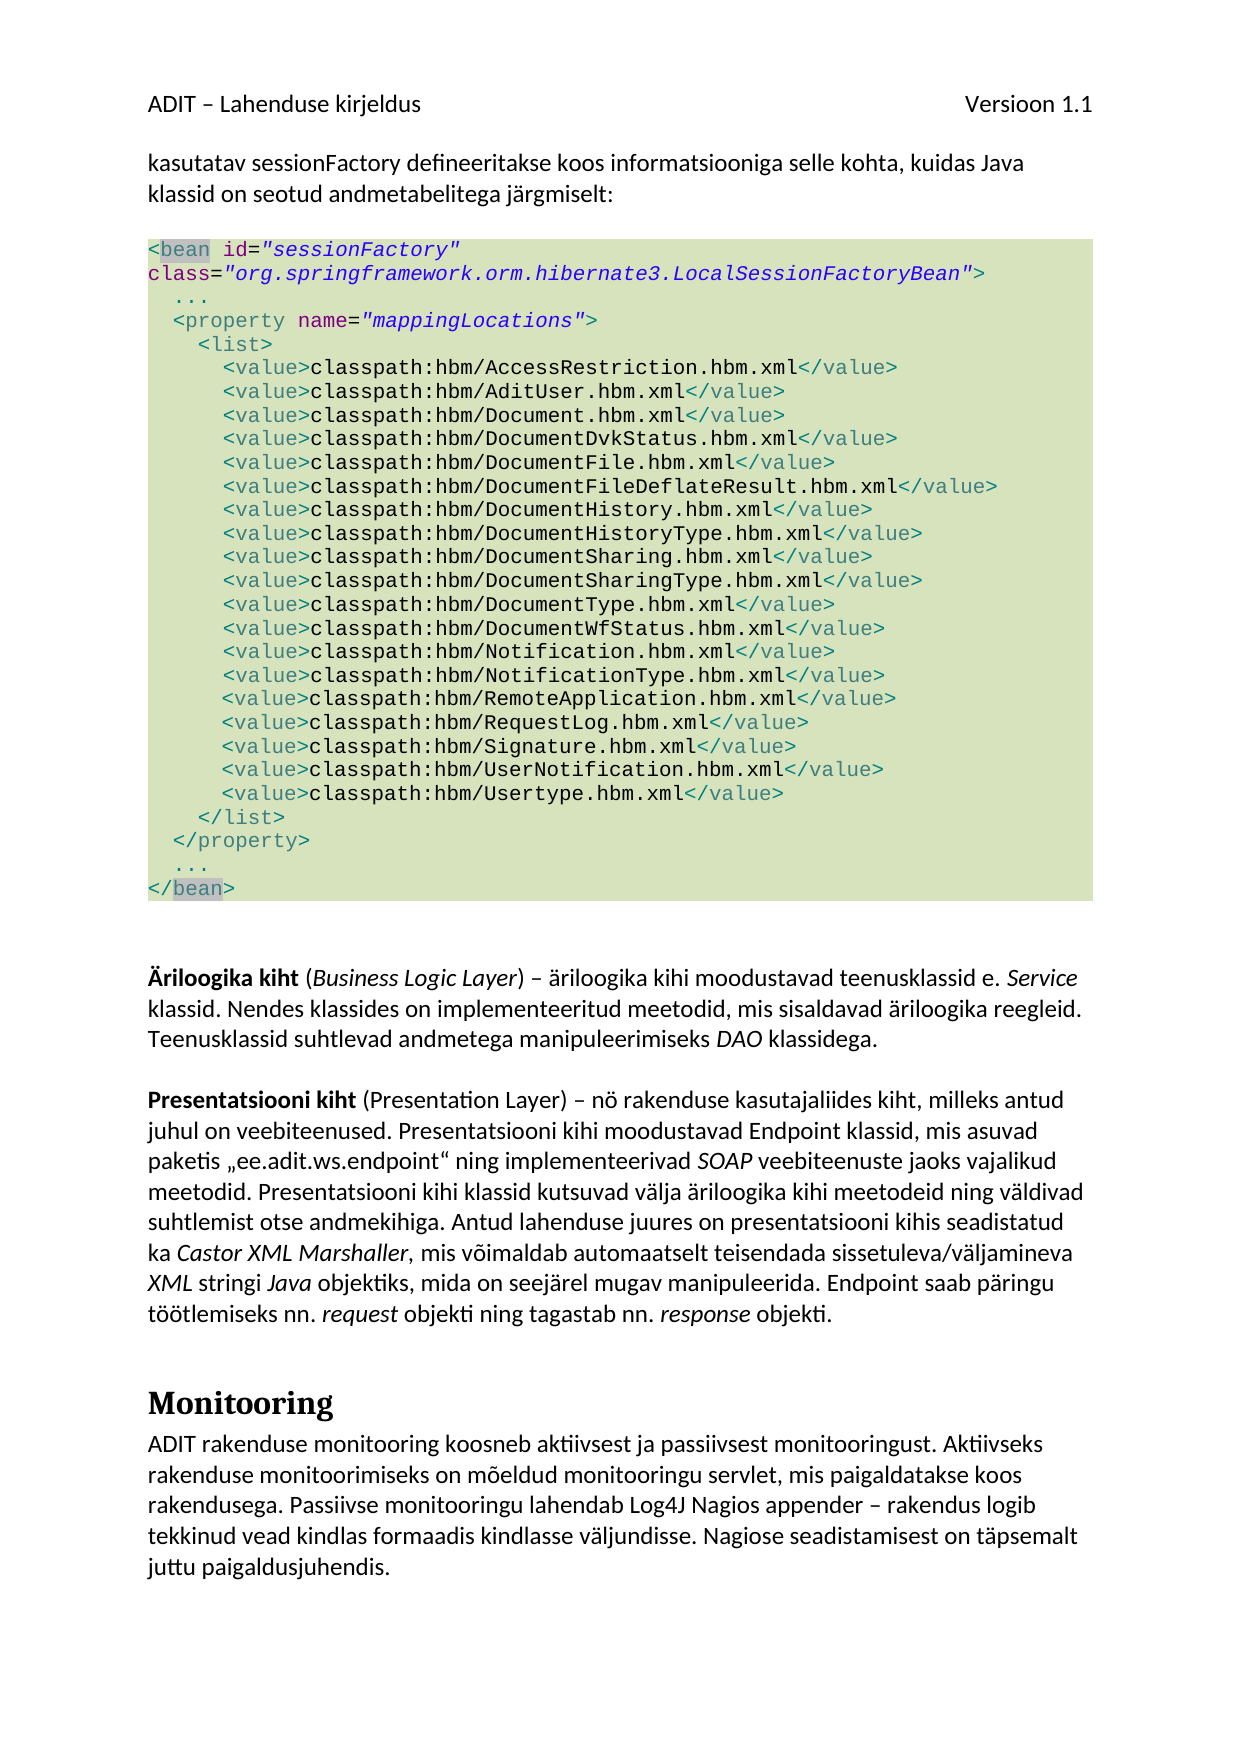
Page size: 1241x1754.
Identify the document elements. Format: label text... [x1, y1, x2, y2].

text class="org.springframework.orm.hibernate3.LocalSessionFactoryBean"> [148, 263, 1093, 286]
text <value>classpath:hbm/Document.hbm.xml</value> [148, 405, 1093, 428]
text <value>classpath:hbm/Notification.hbm.xml</value> [148, 641, 1093, 665]
text Presentatsiooni kiht (Presentation Layer) – nö rakenduse kasutajaliides kiht, milleks antud juhul on veebiteenused. Presentatsiooni kihi moodustavad Endpoint klassid, mis asuvad paketis „ee.adit.ws.endpoint“ ning implementeerivad SOAP veebiteenuste jaoks vajalikud meetodid. Presentatsiooni kihi klassid kutsuvad välja äriloogika kihi meetodeid ning väldivad suhtlemist otse andmekihiga. Antud lahenduse juures on presentatsiooni kihis seadistatud ka Castor XML Marshaller, mis võimaldab automaatselt teisendada sissetuleva/väljamineva XML stringi Java objektiks, mida on seejärel mugav manipuleerida. Endpoint saab päringu töötlemiseks nn. request objekti ning tagastab nn. response objekti. [148, 1084, 1093, 1328]
text <list> [148, 334, 1093, 357]
text </bean> [148, 878, 1093, 901]
text <value>classpath:hbm/DocumentFile.hbm.xml</value> [148, 452, 1093, 476]
text <value>classpath:hbm/UserNotification.hbm.xml</value> [148, 759, 1093, 783]
text <value>classpath:hbm/DocumentSharingType.hbm.xml</value> [148, 570, 1093, 594]
text <value>classpath:hbm/AccessRestriction.hbm.xml</value> [148, 357, 1093, 381]
text <value>classpath:hbm/DocumentSharing.hbm.xml</value> [148, 547, 1093, 570]
text <value>classpath:hbm/RequestLog.hbm.xml</value> [148, 712, 1093, 736]
text <bean id="sessionFactory" [148, 239, 1093, 263]
text ... [148, 854, 1093, 878]
text <value>classpath:hbm/DocumentFileDeflateResult.hbm.xml</value> [148, 476, 1093, 499]
text Äriloogika kiht (Business Logic Layer) – äriloogika kihi moodustavad teenusklassid e. Service klassid. Nendes klassides on implementeeritud meetodid, mis sisaldavad äriloogika reegleid. Teenusklassid suhtlevad andmetega manipuleerimiseks DAO klassidega. [148, 962, 1093, 1054]
text <value>classpath:hbm/AditUser.hbm.xml</value> [148, 381, 1093, 405]
text <value>classpath:hbm/Signature.hbm.xml</value> [148, 736, 1093, 759]
text <value>classpath:hbm/DocumentType.hbm.xml</value> [148, 594, 1093, 617]
text <value>classpath:hbm/DocumentHistoryType.hbm.xml</value> [148, 523, 1093, 547]
text <value>classpath:hbm/DocumentHistory.hbm.xml</value> [148, 499, 1093, 523]
text ... [148, 286, 1093, 310]
text <value>classpath:hbm/Usertype.hbm.xml</value> [148, 783, 1093, 807]
text <property name="mappingLocations"> [148, 310, 1093, 334]
text kasutatav sessionFactory defineeritakse koos informatsiooniga selle kohta, kuidas Java klassid on seotud andmetabelitega järgmiselt: [148, 148, 1093, 209]
text <value>classpath:hbm/RemoteApplication.hbm.xml</value> [148, 688, 1093, 712]
text <value>classpath:hbm/NotificationType.hbm.xml</value> [148, 665, 1093, 688]
text <value>classpath:hbm/DocumentWfStatus.hbm.xml</value> [148, 617, 1093, 641]
text </list> [148, 807, 1093, 830]
text ADIT rakenduse monitooring koosneb aktiivsest ja passiivsest monitooringust. Aktiivseks rakenduse monitoorimiseks on mõeldud monitooringu servlet, mis paigaldatakse koos rakendusega. Passiivse monitooringu lahendab Log4J Nagios appender – rakendus logib tekkinud vead kindlas formaadis kindlasse väljundisse. Nagiose seadistamisest on täpsemalt juttu paigaldusjuhendis. [148, 1429, 1093, 1581]
subtitle Monitooring [148, 1384, 1093, 1422]
text <value>classpath:hbm/DocumentDvkStatus.hbm.xml</value> [148, 428, 1093, 452]
text </property> [148, 830, 1093, 854]
